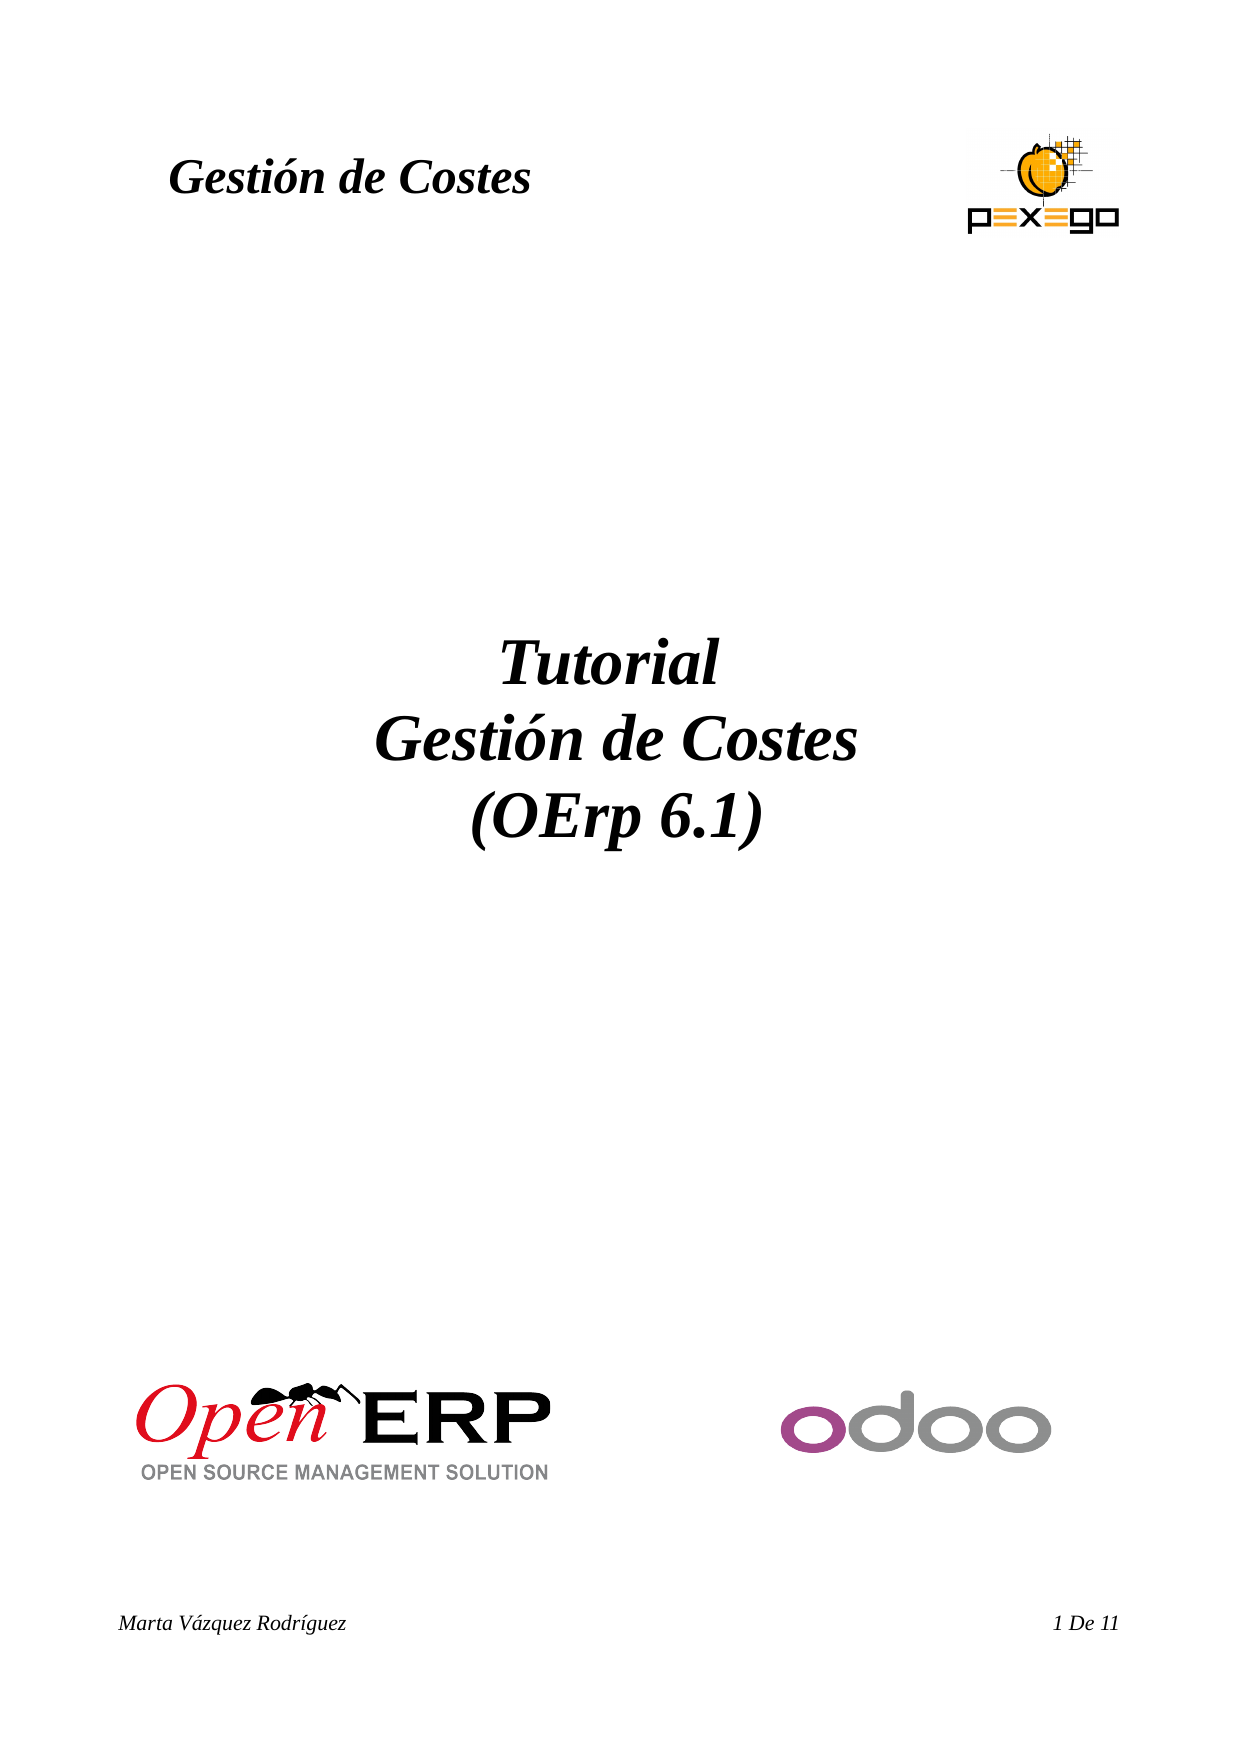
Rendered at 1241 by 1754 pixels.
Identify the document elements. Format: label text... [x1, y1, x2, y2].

picture [741, 1327, 1089, 1514]
text Tutorial [118, 622, 1122, 699]
text Gestión de Costes [118, 699, 1122, 775]
text (OErp 6.1) [118, 775, 1122, 852]
picture [966, 128, 1121, 238]
picture [136, 1383, 551, 1480]
